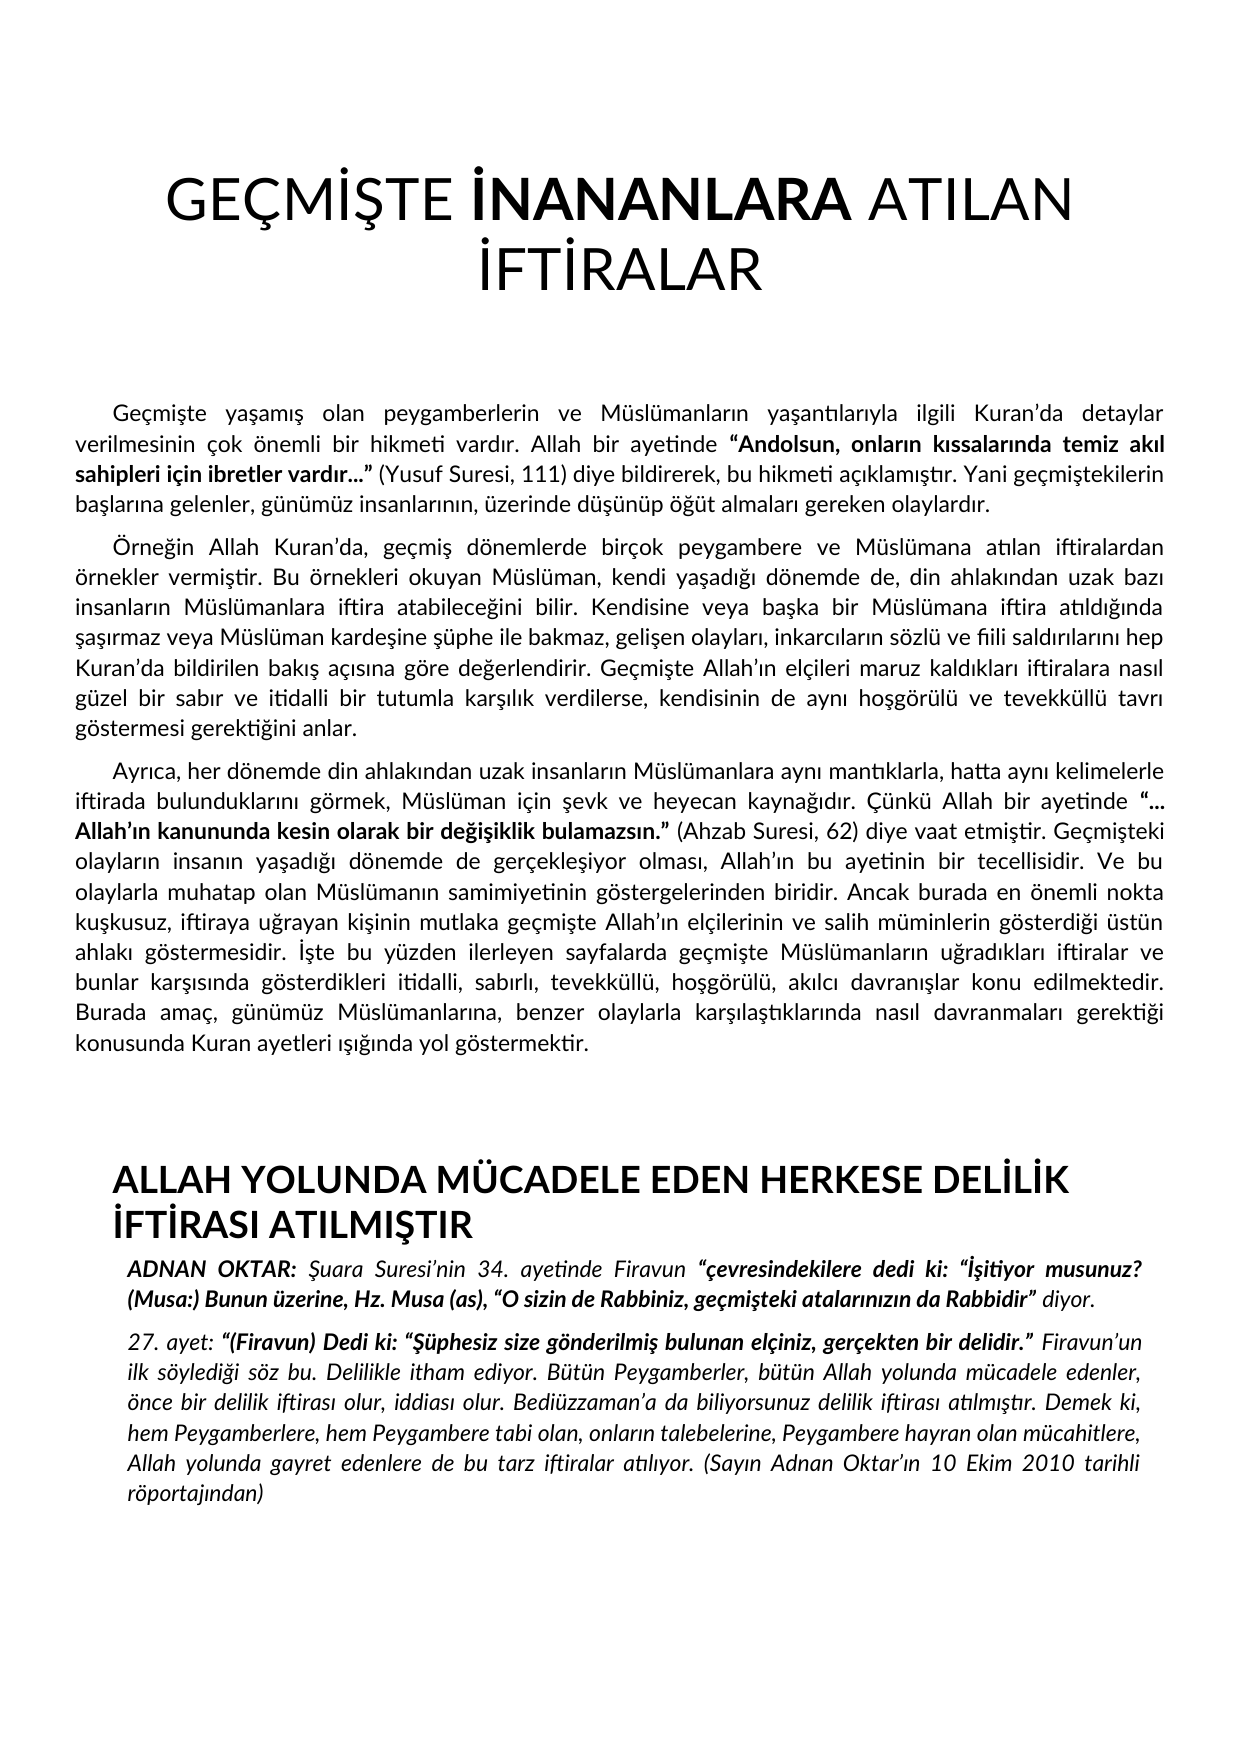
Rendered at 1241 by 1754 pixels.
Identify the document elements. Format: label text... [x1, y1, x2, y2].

text Ayrıca, her dönemde din ahlakından uzak insanların Müslümanlara aynı mantıklarla, hatta aynı kelimelerle iftirada bulunduklarını görmek, Müslüman için şevk ve heyecan kaynağıdır. Çünkü Allah bir ayetinde “... Allah’ın kanununda kesin olarak bir değişiklik bulamazsın.” (Ahzab Suresi, 62) diye vaat etmiştir. Geçmişteki olayların insanın yaşadığı dönemde de gerçekleşiyor olması, Allah’ın bu ayetinin bir tecellisidir. Ve bu olaylarla muhatap olan Müslümanın samimiyetinin göstergelerinden biridir. Ancak burada en önemli nokta kuşkusuz, iftiraya uğrayan kişinin mutlaka geçmişte Allah’ın elçilerinin ve salih müminlerin gösterdiği üstün ahlakı göstermesidir. İşte bu yüzden ilerleyen sayfalarda geçmişte Müslümanların uğradıkları iftiralar ve bunlar karşısında gösterdikleri itidalli, sabırlı, tevekküllü, hoşgörülü, akılcı davranışlar konu edilmektedir. Burada amaç, günümüz Müslümanlarına, benzer olaylarla karşılaştıklarında nasıl davranmaları gerektiği konusunda Kuran ayetleri ışığında yol göstermektir. [75, 756, 1165, 1056]
text Örneğin Allah Kuran’da, geçmiş dönemlerde birçok peygambere ve Müslümana atılan iftiralardan örnekler vermiştir. Bu örnekleri okuyan Müslüman, kendi yaşadığı dönemde de, din ahlakından uzak bazı insanların Müslümanlara iftira atabileceğini bilir. Kendisine veya başka bir Müslümana iftira atıldığında şaşırmaz veya Müslüman kardeşine şüphe ile bakmaz, gelişen olayları, inkarcıların sözlü ve fiili saldırılarını hep Kuran’da bildirilen bakış açısına göre değerlendirir. Geçmişte Allah’ın elçileri maruz kaldıkları iftiralara nasıl güzel bir sabır ve itidalli bir tutumla karşılık verdilerse, kendisinin de aynı hoşgörülü ve tevekküllü tavrı göstermesi gerektiğini anlar. [75, 532, 1165, 741]
text ADNAN OKTAR: Şuara Suresi’nin 34. ayetinde Firavun “çevresindekilere dedi ki: “İşitiyor musunuz? (Musa:) Bunun üzerine, Hz. Musa (as), “O sizin de Rabbiniz, geçmişteki atalarınızın da Rabbidir” diyor. [127, 1255, 1143, 1312]
subtitle GEÇMİŞTE İNANANLARA ATILAN İFTİRALAR [75, 162, 1165, 302]
text 27. ayet: “(Firavun) Dedi ki: “Şüphesiz size gönderilmiş bulunan elçiniz, gerçekten bir delidir.” Firavun’un ilk söylediği söz bu. Delilikle itham ediyor. Bütün Peygamberler, bütün Allah yolunda mücadele edenler, önce bir delilik iftirası olur, iddiası olur. Bediüzzaman’a da biliyorsunuz delilik iftirası atılmıştır. Demek ki, hem Peygamberlere, hem Peygambere tabi olan, onların talebelerine, Peygambere hayran olan mücahitlere, Allah yolunda gayret edenlere de bu tarz iftiralar atılıyor. (Sayın Adnan Oktar’ın 10 Ekim 2010 tarihli röportajından) [127, 1328, 1143, 1506]
subtitle ALLAH YOLUNDA MÜCADELE EDEN HERKESE DELİLİK İFTİRASI ATILMIŞTIR [112, 1156, 1165, 1246]
text Geçmişte yaşamış olan peygamberlerin ve Müslümanların yaşantılarıyla ilgili Kuran’da detaylar verilmesinin çok önemli bir hikmeti vardır. Allah bir ayetinde “Andolsun, onların kıssalarında temiz akıl sahipleri için ibretler vardır...” (Yusuf Suresi, 111) diye bildirerek, bu hikmeti açıklamıştır. Yani geçmiştekilerin başlarına gelenler, günümüz insanlarının, üzerinde düşünüp öğüt almaları gereken olaylardır. [75, 399, 1165, 517]
